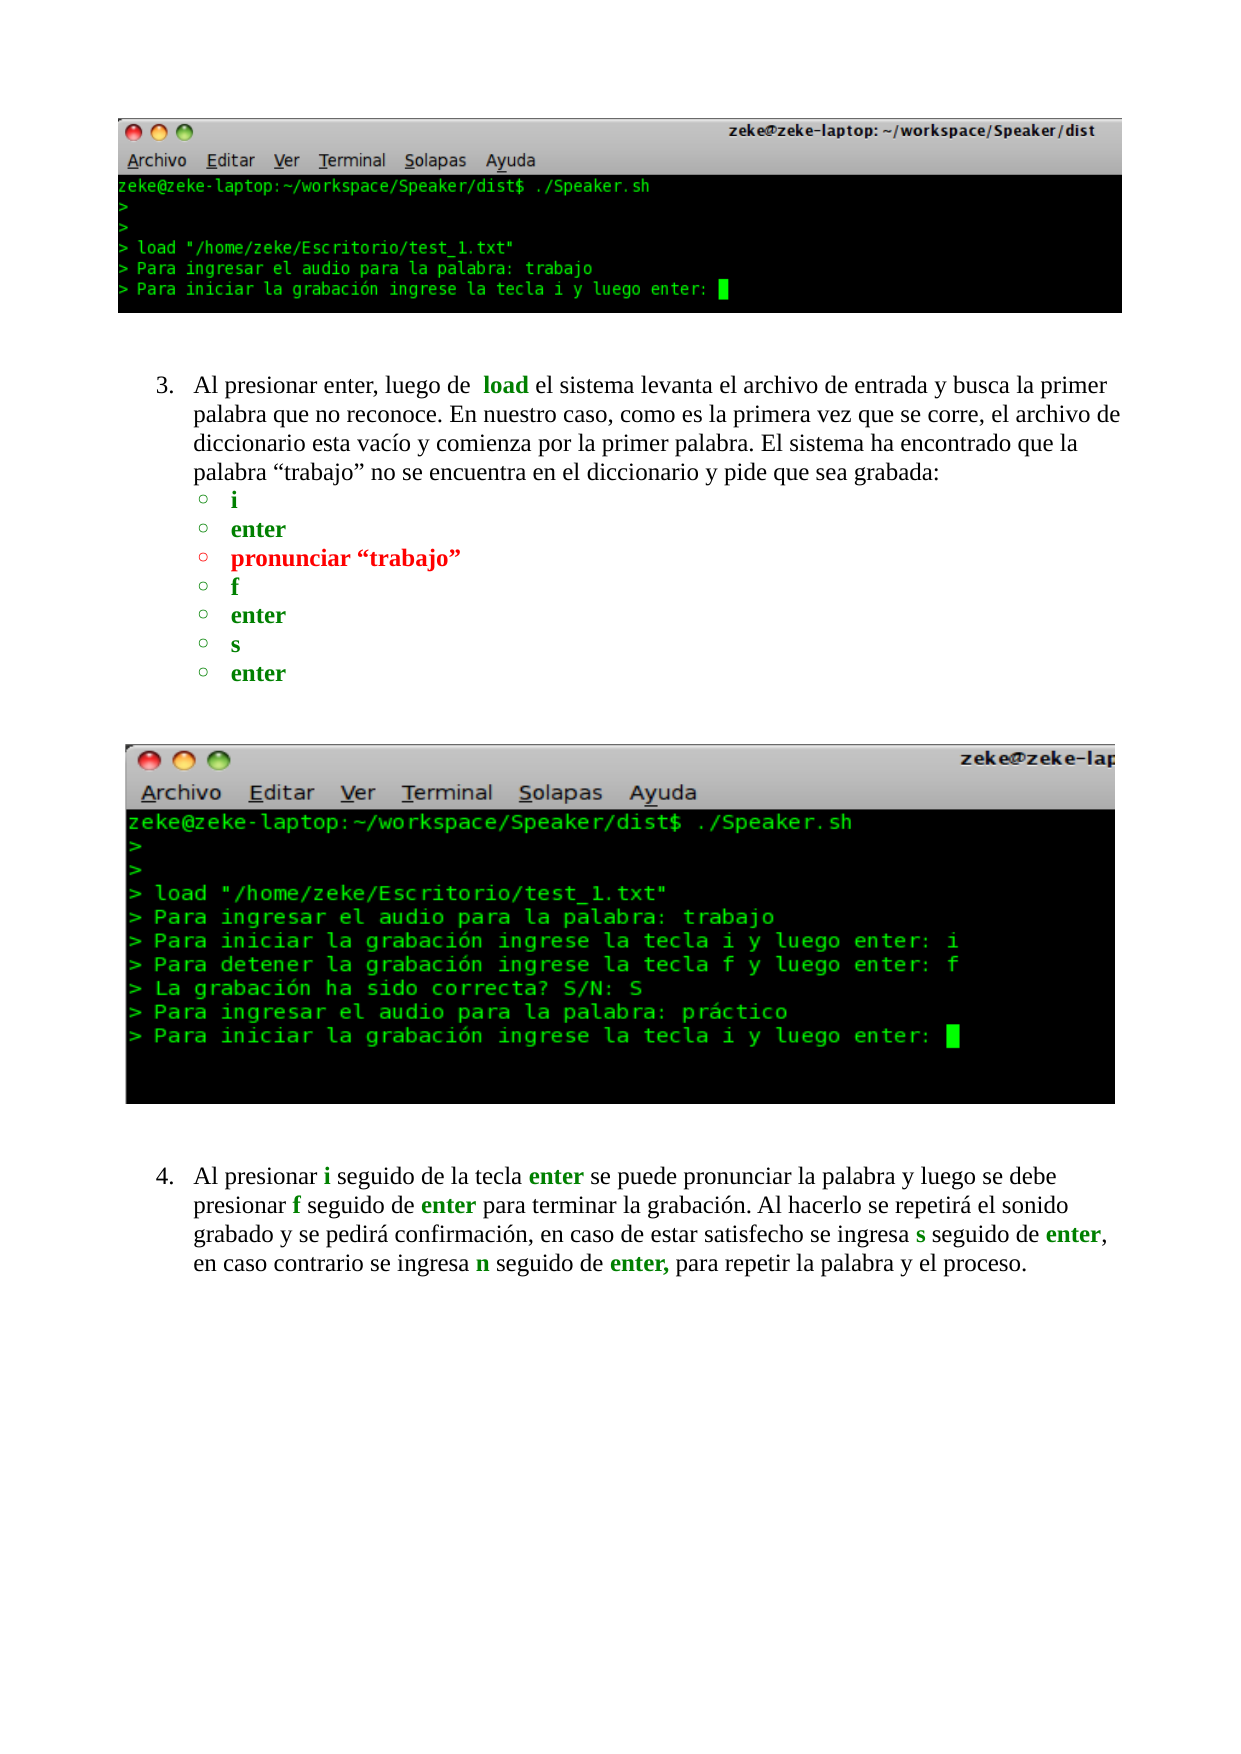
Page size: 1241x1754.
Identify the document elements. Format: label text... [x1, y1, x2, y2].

list Al presionar enter, luego de load el sistema levanta el archivo de entrada y busca la primer palabra que no reconoce. En nuestro caso, como es la primera vez que se corre, el archivo de diccionario esta vacío y comienza por la primer palabra. El sistema ha encontrado que la palabra “trabajo” no se encuentra en el diccionario y pide que sea grabada: [156, 371, 1122, 486]
list enter [193, 658, 1122, 687]
picture [125, 744, 1115, 1104]
list f [193, 572, 1122, 601]
list s [193, 629, 1122, 658]
picture [118, 118, 1122, 313]
list Al presionar i seguido de la tecla enter se puede pronunciar la palabra y luego se debe presionar f seguido de enter para terminar la grabación. Al hacerlo se repetirá el sonido grabado y se pedirá confirmación, en caso de estar satisfecho se ingresa s seguido de enter, en caso contrario se ingresa n seguido de enter, para repetir la palabra y el proceso. [156, 1161, 1122, 1276]
list pronunciar “trabajo” [193, 543, 1122, 572]
list enter [193, 514, 1122, 543]
list enter [193, 601, 1122, 629]
list i [193, 486, 1122, 514]
